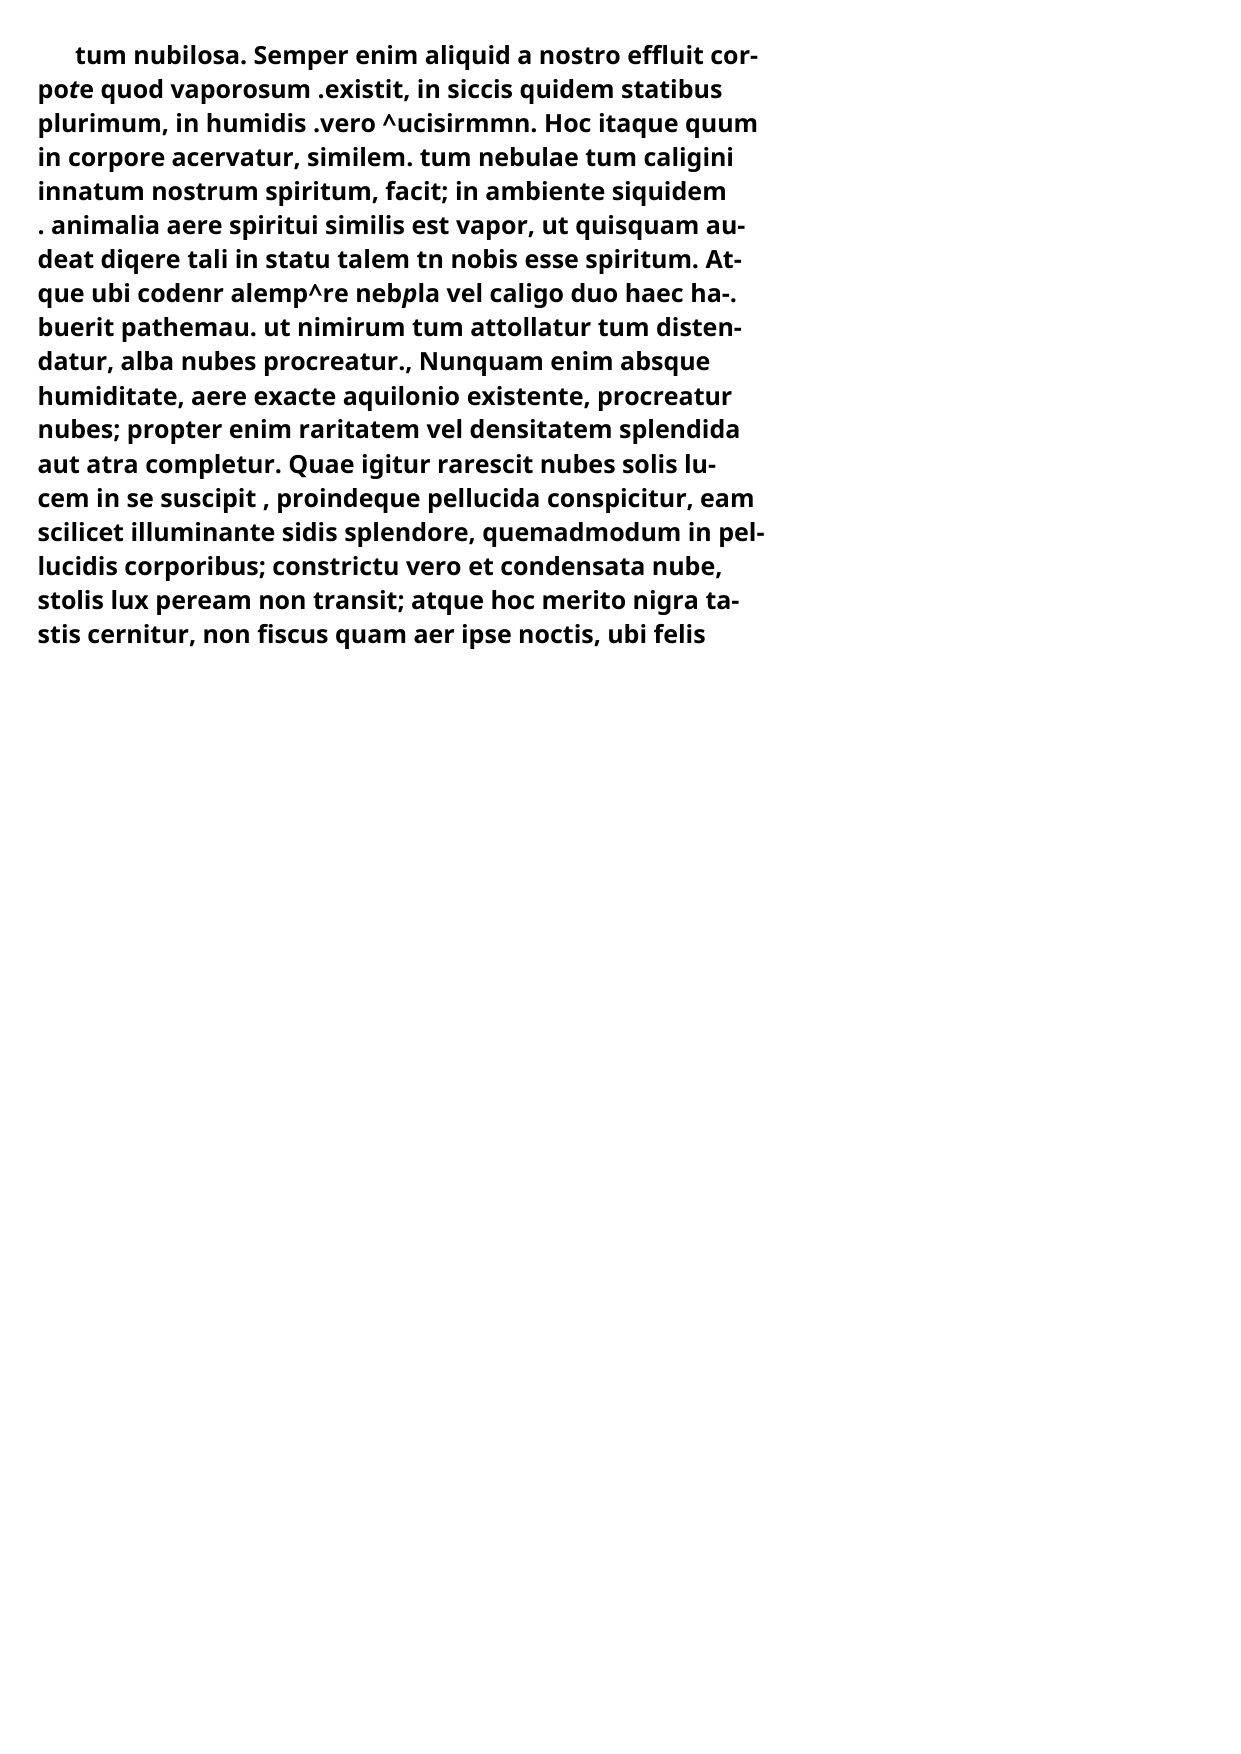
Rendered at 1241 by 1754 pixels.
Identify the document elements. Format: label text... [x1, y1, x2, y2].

text tum nubilosa. Semper enim aliquid a nostro effluit cor- pote quod vaporosum .existit, in siccis quidem statibus plurimum, in humidis .vero ^ucisirmmn. Hoc itaque quum in corpore acervatur, similem. tum nebulae tum caligini innatum nostrum spiritum, facit; in ambiente siquidem . animalia aere spiritui similis est vapor, ut quisquam au- deat diqere tali in statu talem tn nobis esse spiritum. At- que ubi codenr alemp^re nebpla vel caligo duo haec ha-. buerit pathemau. ut nimirum tum attollatur tum disten- datur, alba nubes procreatur., Nunquam enim absque humiditate, aere exacte aquilonio existente, procreatur nubes; propter enim raritatem vel densitatem splendida aut atra completur. Quae igitur rarescit nubes solis lu- cem in se suscipit , proindeque pellucida conspicitur, eam scilicet illuminante sidis splendore, quemadmodum in pel- lucidis corporibus; constrictu vero et condensata nube, stolis lux peream non transit; atque hoc merito nigra ta- stis cernitur, non fiscus quam aer ipse noctis, ubi felis [37, 37, 1203, 651]
